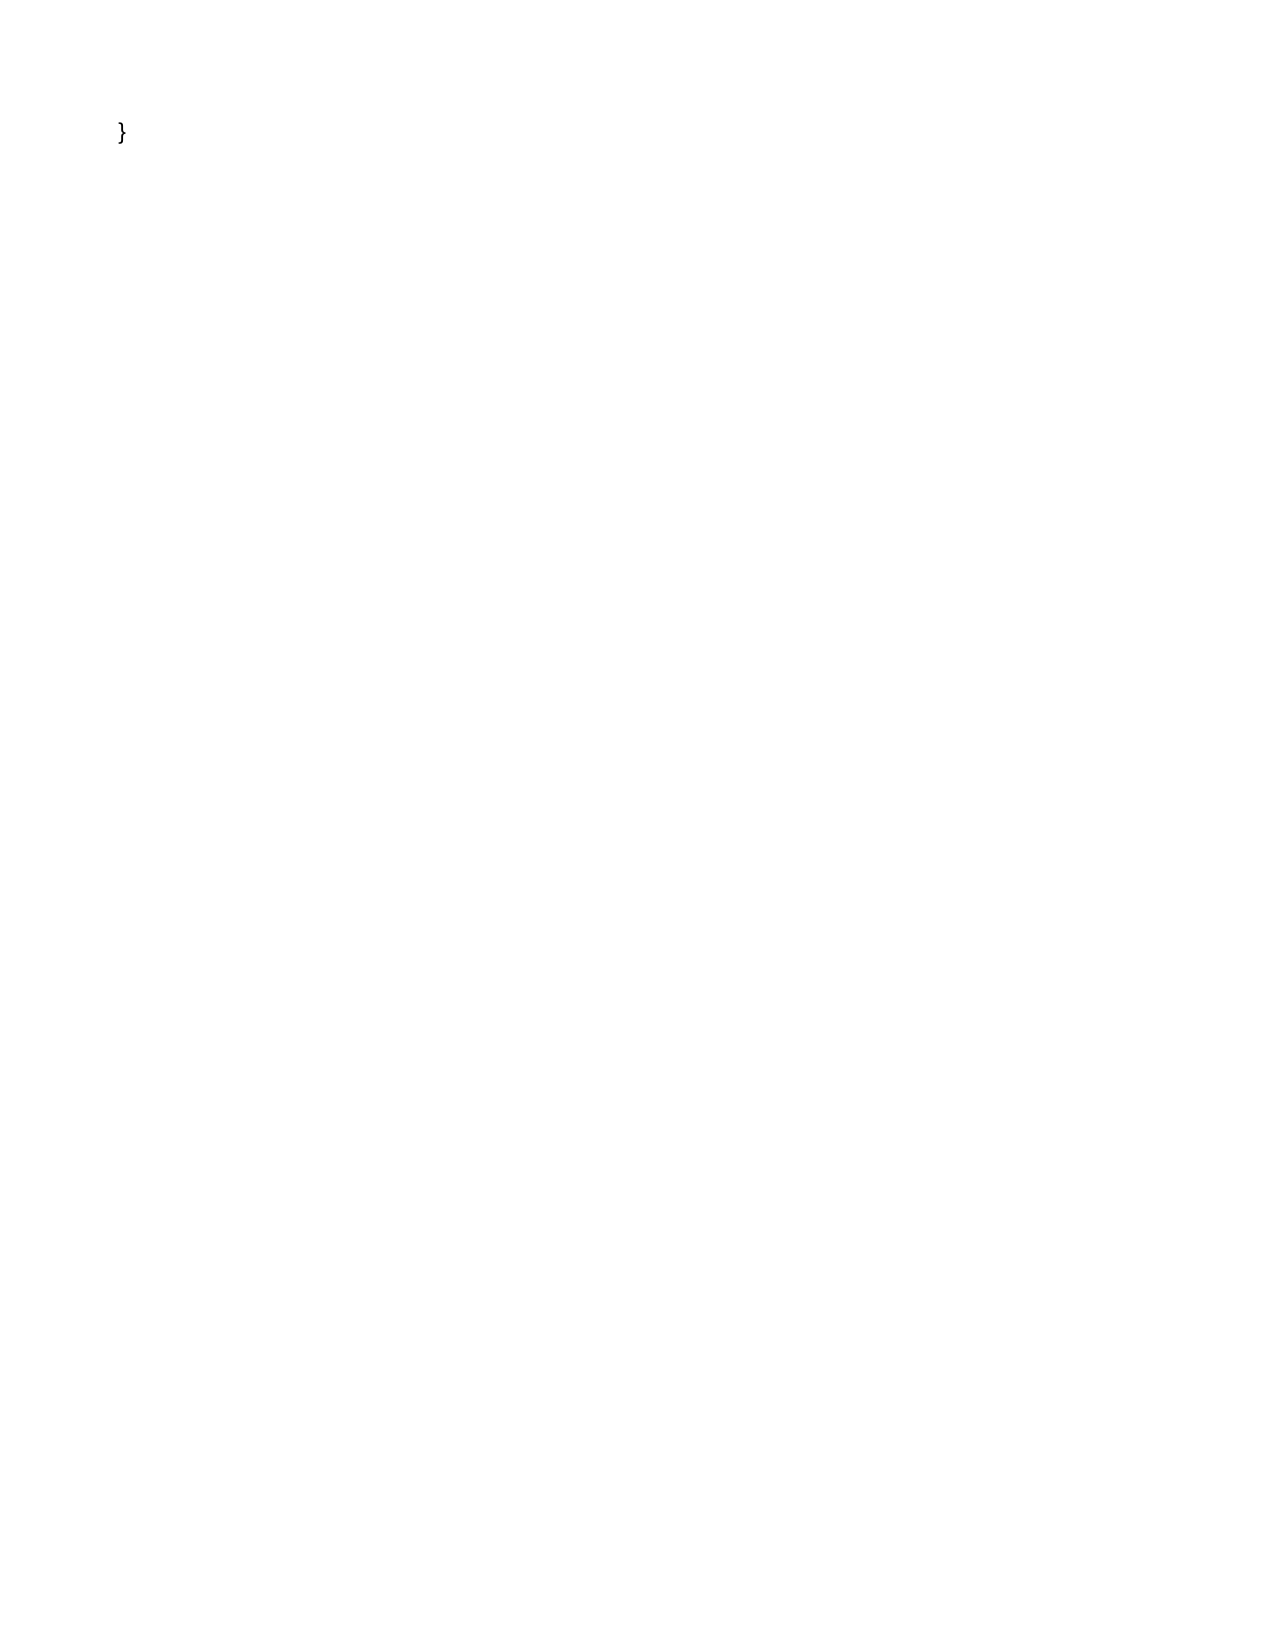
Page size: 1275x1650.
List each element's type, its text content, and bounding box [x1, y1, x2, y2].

text } [118, 118, 1157, 144]
